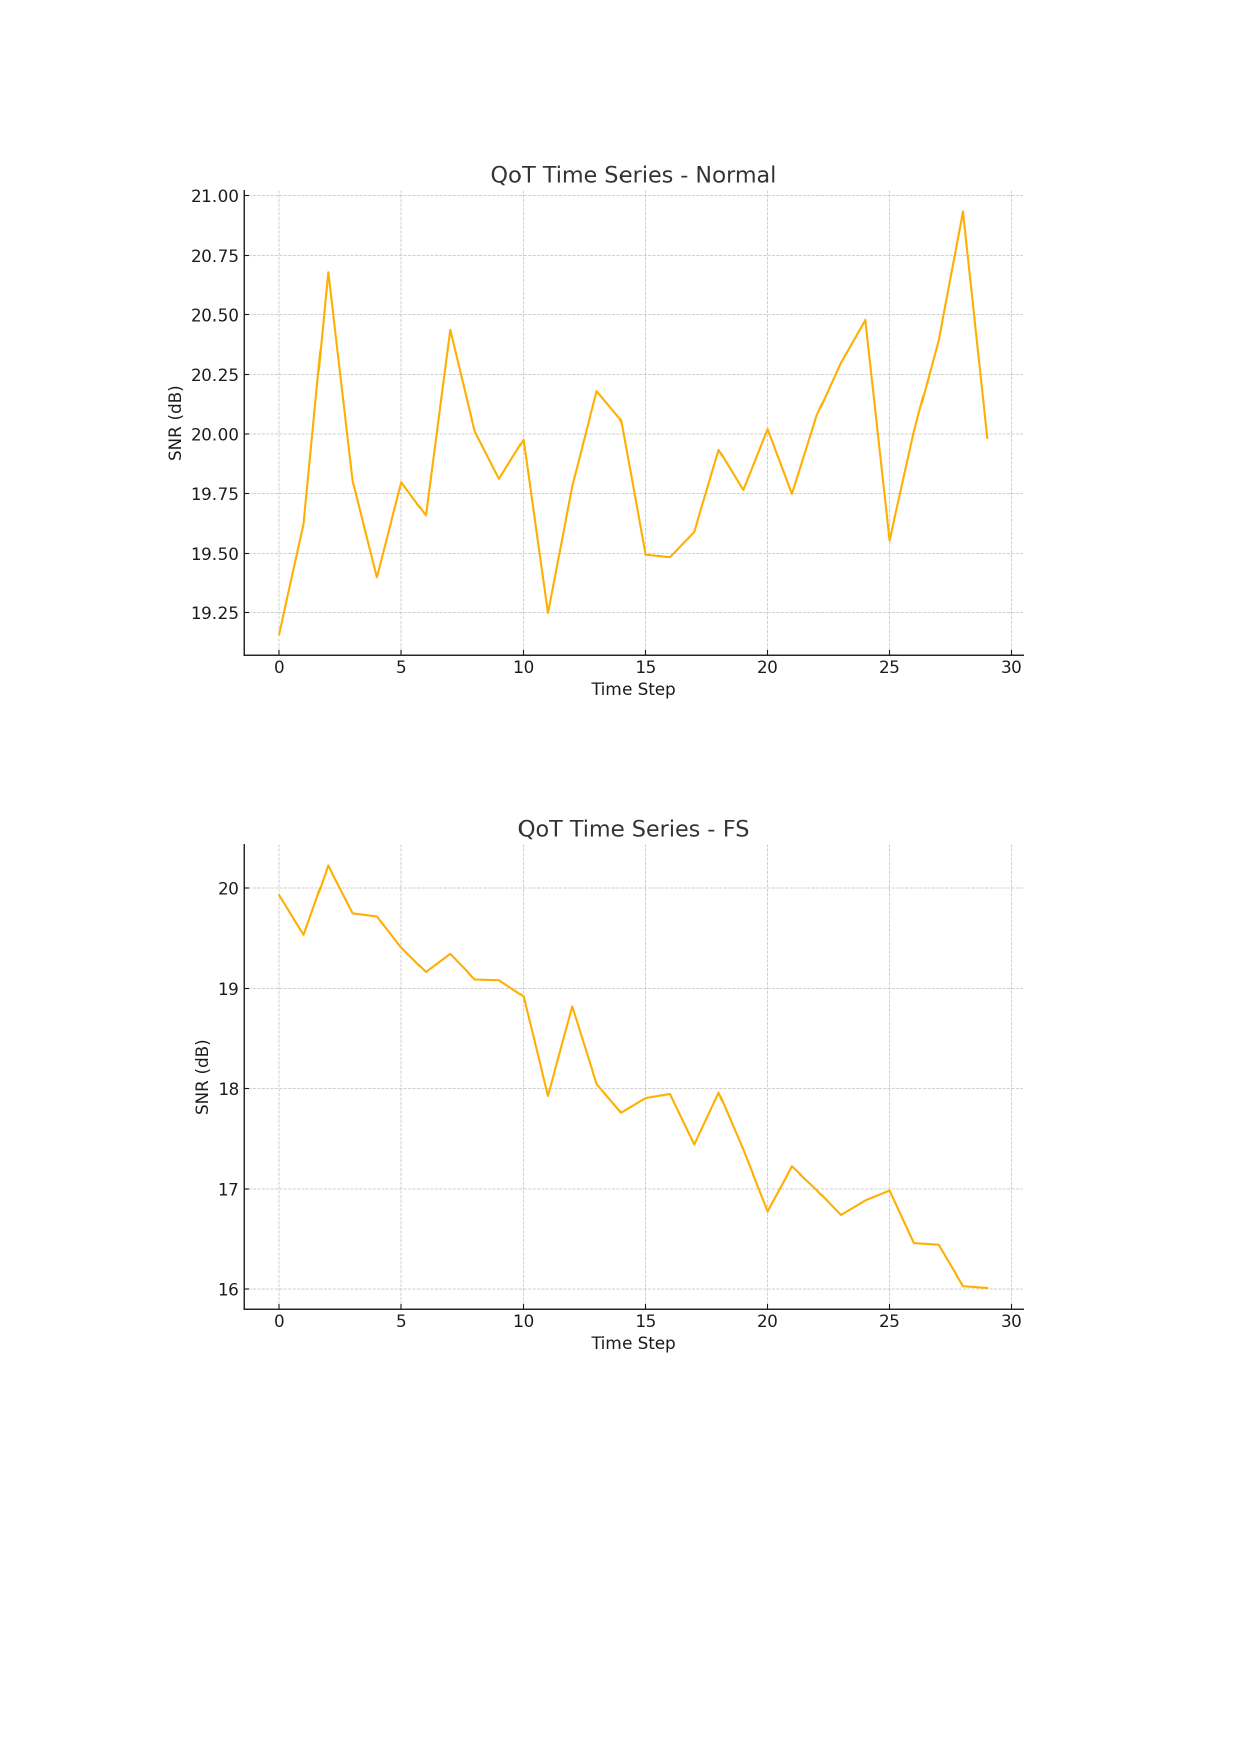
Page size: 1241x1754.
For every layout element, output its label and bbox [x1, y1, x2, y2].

picture [118, 772, 1123, 1375]
picture [118, 118, 1123, 721]
